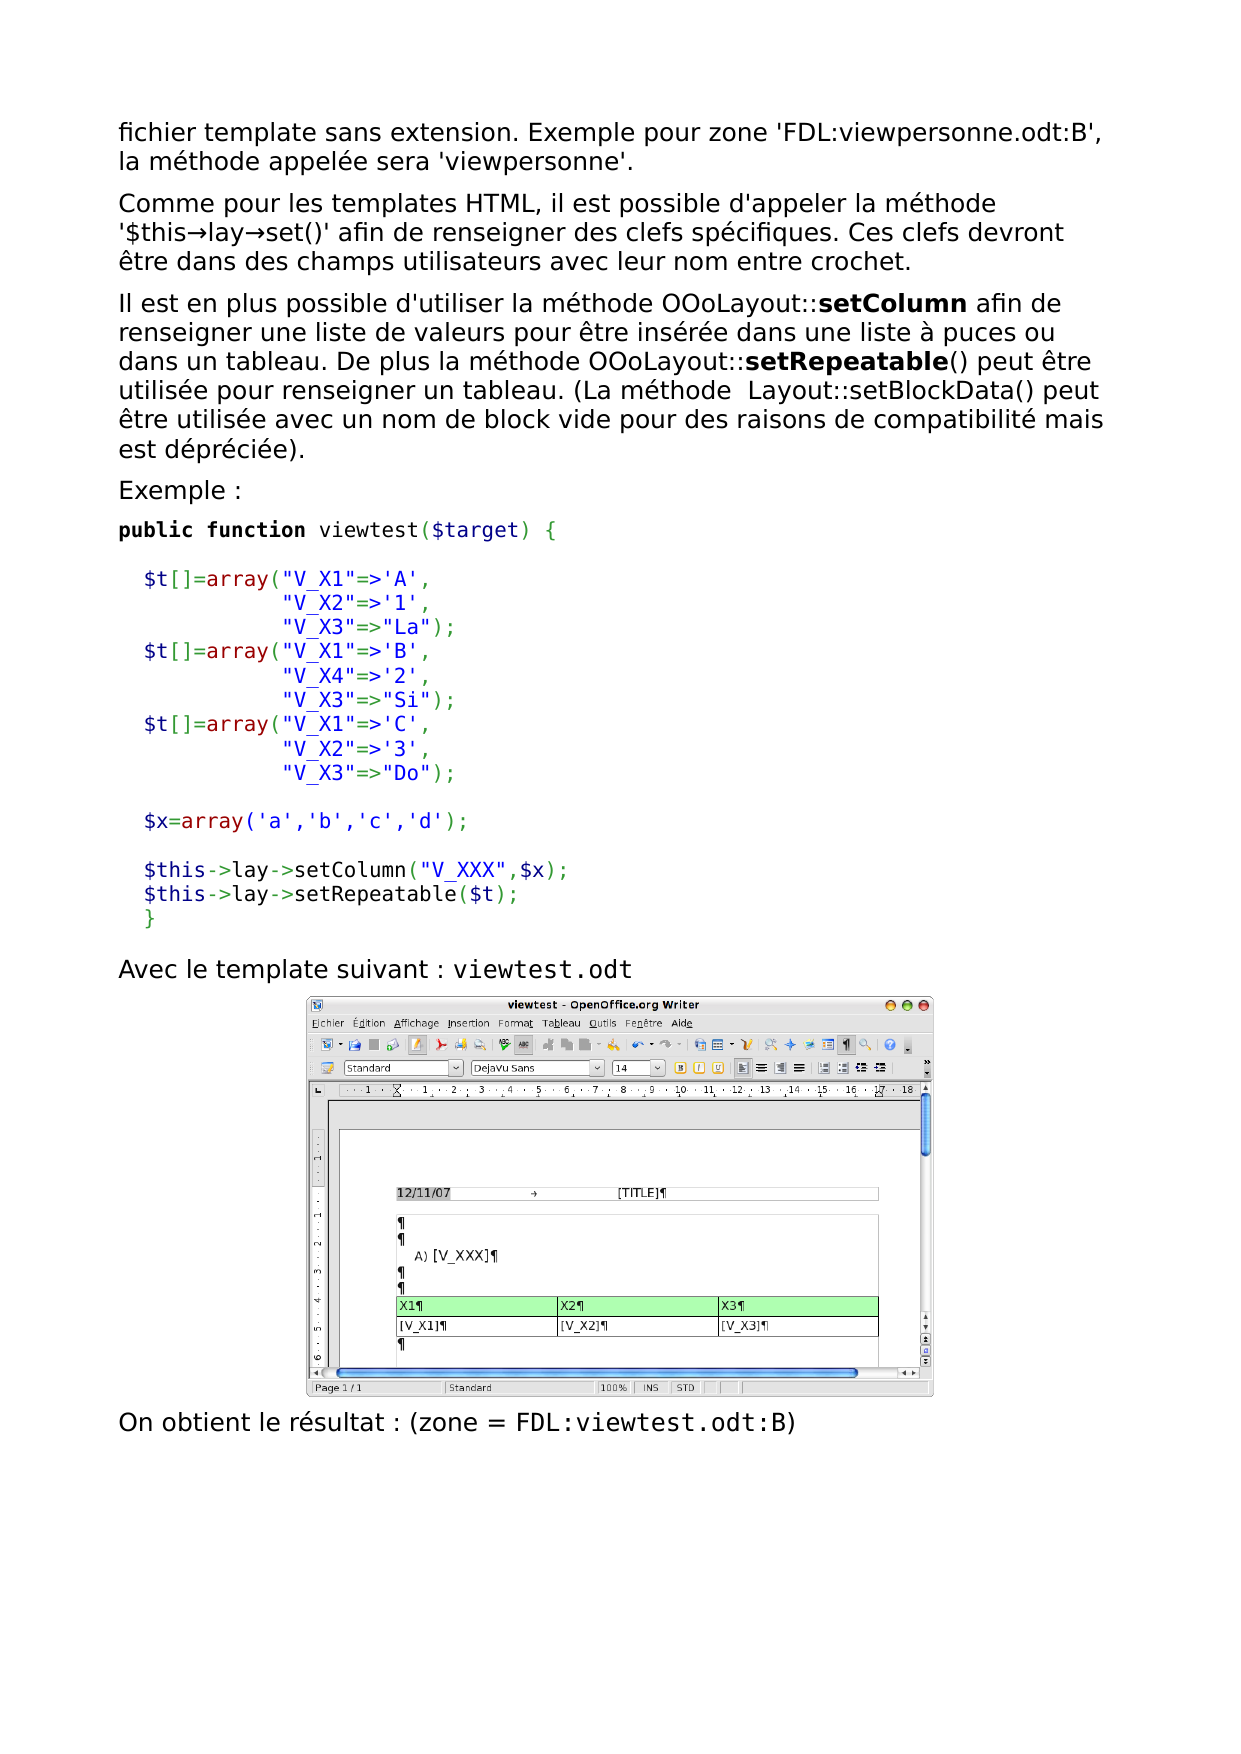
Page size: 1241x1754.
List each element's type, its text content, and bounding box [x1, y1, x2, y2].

text public function viewtest($target) { $t[]=array("V_X1"=>'A', "V_X2"=>'1', "V_X3"=>"La"); $t[]=array("V_X1"=>'B', "V_X4"=>'2', "V_X3"=>"Si"); $t[]=array("V_X1"=>'C', "V_X2"=>'3', "V_X3"=>"Do"); $x=array('a','b','c','d'); $this->lay->setColumn("V_XXX",$x); $this->lay->setRepeatable($t); } [118, 518, 1122, 955]
text Comme pour les templates HTML, il est possible d'appeler la méthode '$this→lay→set()' afin de renseigner des clefs spécifiques. Ces clefs devront être dans des champs utilisateurs avec leur nom entre crochet. [118, 189, 1122, 276]
text Exemple : [118, 476, 1122, 506]
picture [306, 996, 934, 1397]
text Avec le template suivant : viewtest.odt [118, 955, 1122, 984]
text Il est en plus possible d'utiliser la méthode OOoLayout::setColumn afin de renseigner une liste de valeurs pour être insérée dans une liste à puces ou dans un tableau. De plus la méthode OOoLayout::setRepeatable() peut être utilisée pour renseigner un tableau. (La méthode Layout::setBlockData() peut être utilisée avec un nom de block vide pour des raisons de compatibilité mais est dépréciée). [118, 289, 1122, 464]
text On obtient le résultat : (zone = FDL:viewtest.odt:B) [118, 1409, 1122, 1438]
text fichier template sans extension. Exemple pour zone 'FDL:viewpersonne.odt:B', la méthode appelée sera 'viewpersonne'. [118, 118, 1122, 176]
